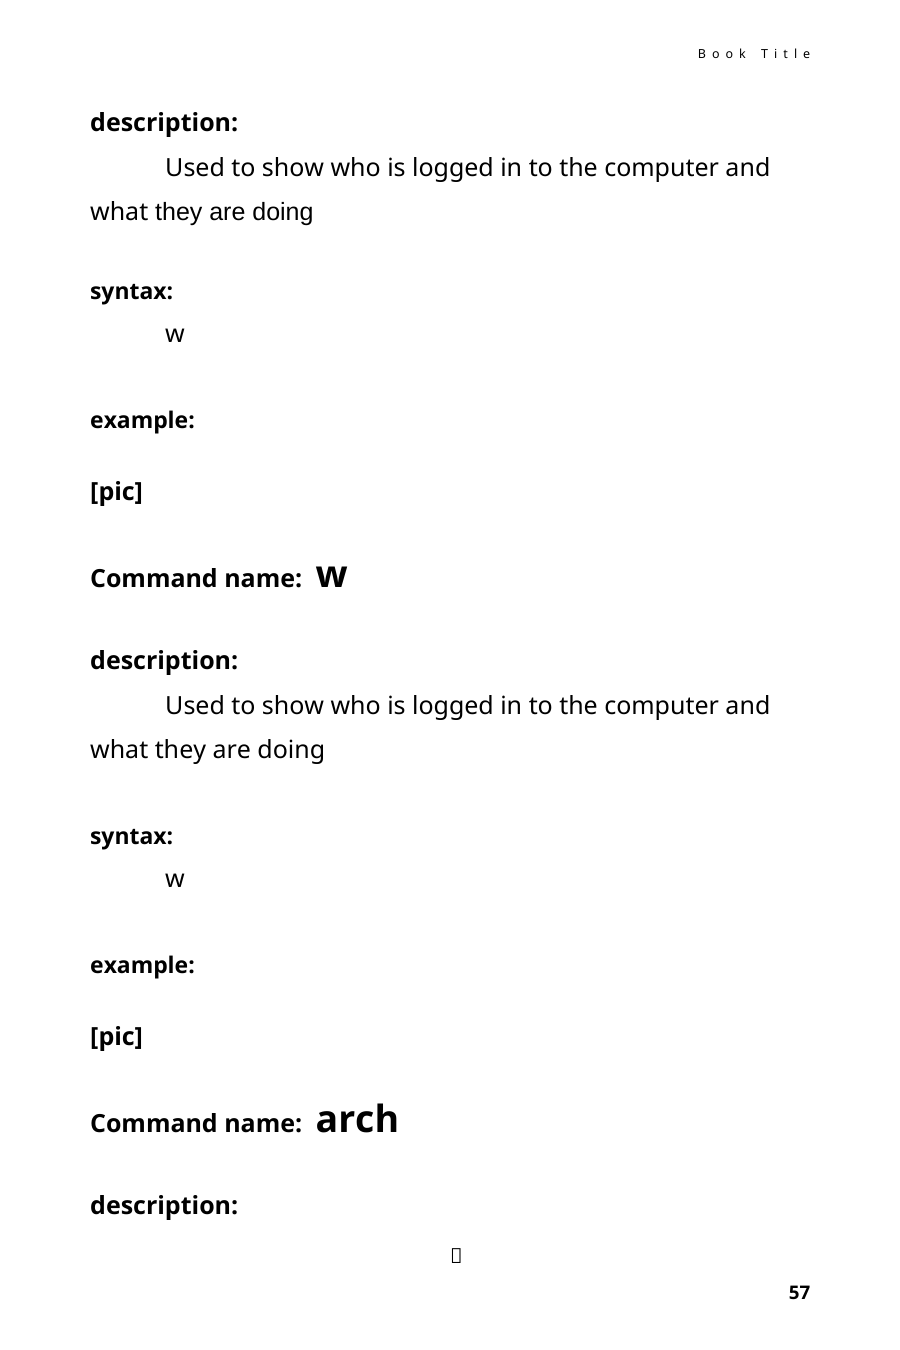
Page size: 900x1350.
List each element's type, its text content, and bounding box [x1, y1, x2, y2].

text Command name: w [90, 547, 810, 598]
text Used to show who is logged in to the computer and what they are doing [90, 149, 810, 228]
text description: [90, 1188, 810, 1222]
text example: [90, 949, 810, 981]
text Used to show who is logged in to the computer and what they are doing [90, 687, 810, 766]
text syntax: [90, 820, 810, 851]
text w [90, 316, 810, 350]
text example: [90, 404, 810, 436]
text description: [90, 643, 810, 677]
text syntax: [90, 275, 810, 306]
text [pic] [90, 474, 810, 508]
text w [90, 861, 810, 895]
text [pic] [90, 1019, 810, 1053]
text Command name: arch [90, 1092, 810, 1143]
text description: [90, 105, 810, 139]
